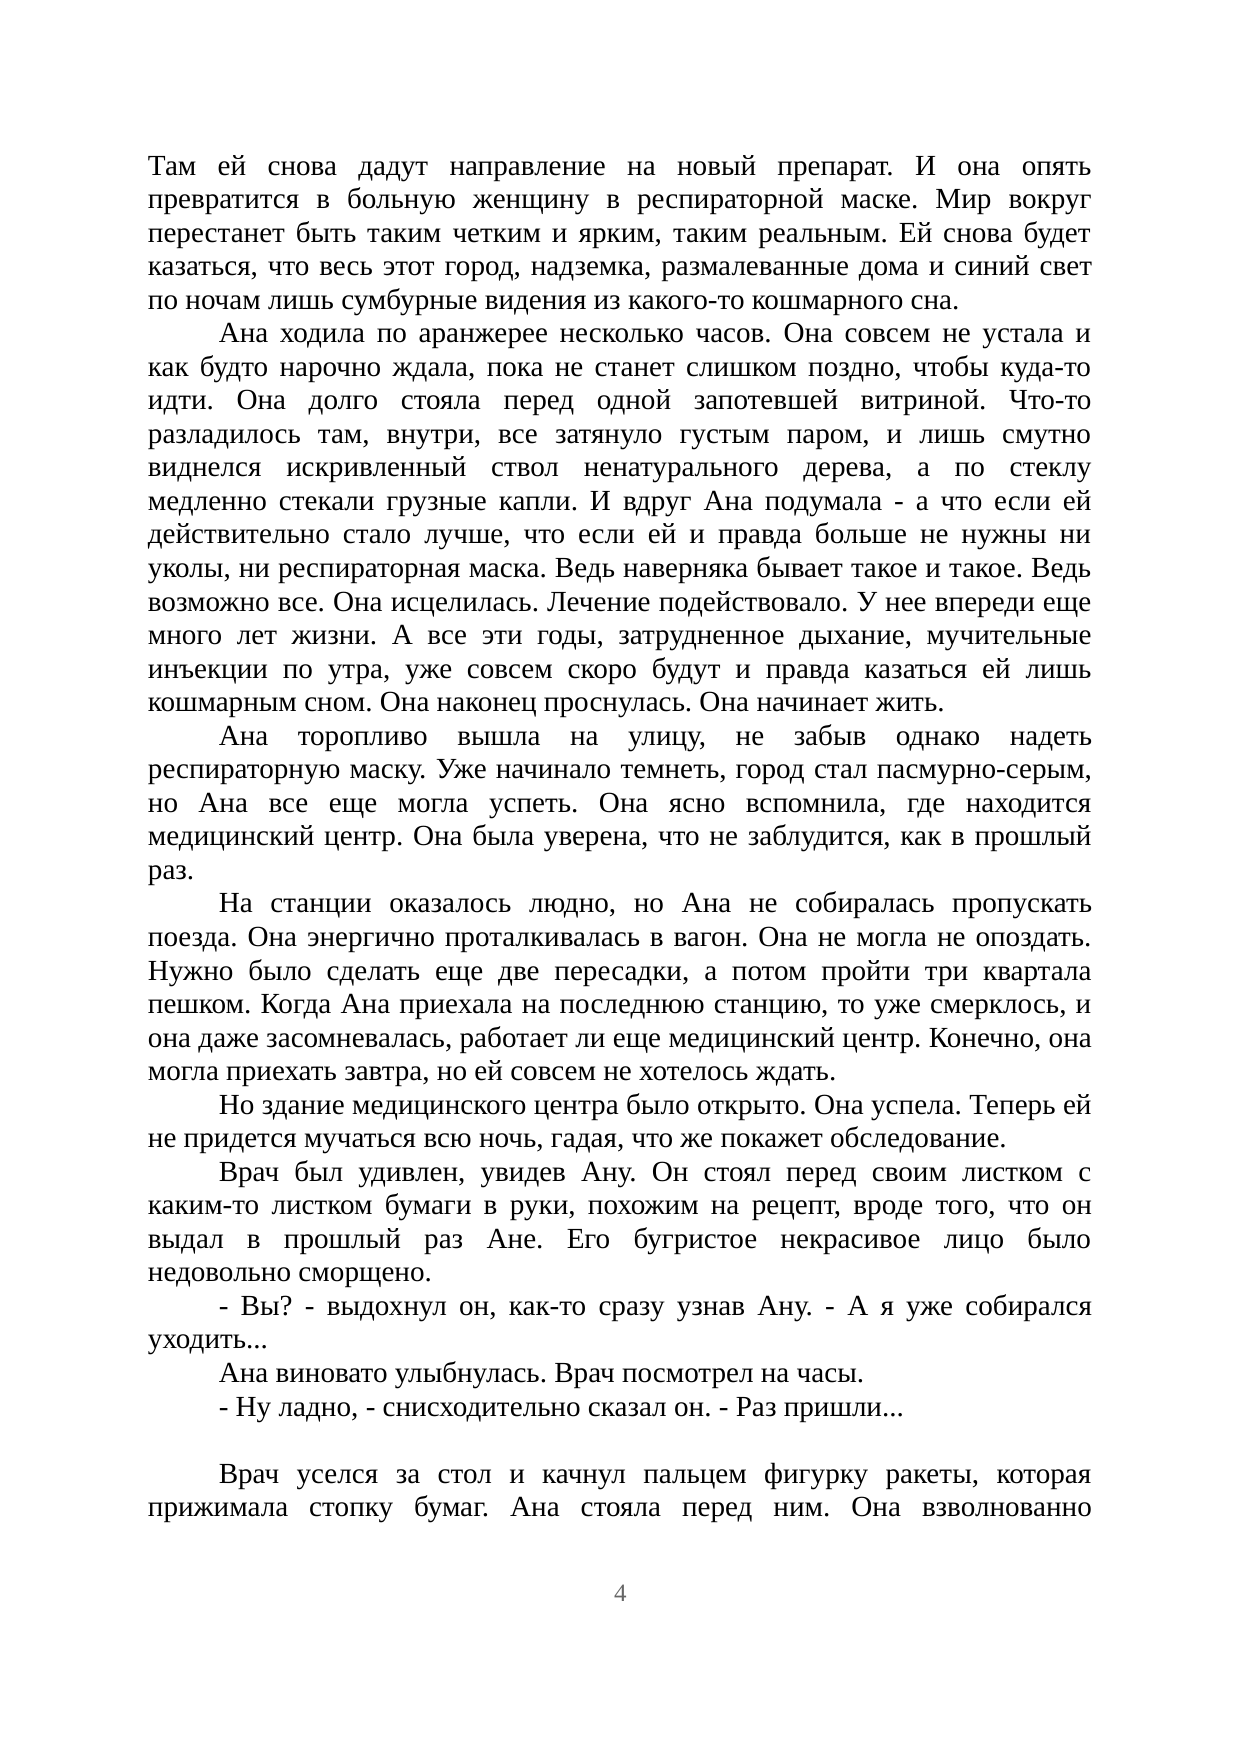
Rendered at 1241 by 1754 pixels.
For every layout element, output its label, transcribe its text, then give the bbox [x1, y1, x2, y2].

text - Вы? - выдохнул он, как-то сразу узнав Ану. - А я уже собирался уходить... [148, 1288, 1093, 1355]
text Ана торопливо вышла на улицу, не забыв однако надеть респираторную маску. Уже начинало темнеть, город стал пасмурно-серым, но Ана все еще могла успеть. Она ясно вспомнила, где находится медицинский центр. Она была уверена, что не заблудится, как в прошлый раз. [148, 718, 1093, 886]
text Ана виновато улыбнулась. Врач посмотрел на часы. [148, 1355, 1093, 1389]
text - Ну ладно, - снисходительно сказал он. - Раз пришли... [148, 1389, 1093, 1422]
text На станции оказалось людно, но Ана не собиралась пропускать поезда. Она энергично проталкивалась в вагон. Она не могла не опоздать. Нужно было сделать еще две пересадки, а потом пройти три квартала пешком. Когда Ана приехала на последнюю станцию, то уже смерклось, и она даже засомневалась, работает ли еще медицинский центр. Конечно, она могла приехать завтра, но ей совсем не хотелось ждать. [148, 886, 1093, 1087]
text Там ей снова дадут направление на новый препарат. И она опять превратится в больную женщину в респираторной маске. Мир вокруг перестанет быть таким четким и ярким, таким реальным. Ей снова будет казаться, что весь этот город, надземка, размалеванные дома и синий свет по ночам лишь сумбурные видения из какого-то кошмарного сна. [148, 148, 1093, 315]
text Врач уселся за стол и качнул пальцем фигурку ракеты, которая прижимала стопку бумаг. Ана стояла перед ним. Она взволнованно [148, 1456, 1093, 1523]
text Врач был удивлен, увидев Ану. Он стоял перед своим листком с каким-то листком бумаги в руки, похожим на рецепт, вроде того, что он выдал в прошлый раз Ане. Его бугристое некрасивое лицо было недовольно сморщено. [148, 1154, 1093, 1288]
text Но здание медицинского центра было открыто. Она успела. Теперь ей не придется мучаться всю ночь, гадая, что же покажет обследование. [148, 1087, 1093, 1154]
text Ана ходила по аранжерее несколько часов. Она совсем не устала и как будто нарочно ждала, пока не станет слишком поздно, чтобы куда-то идти. Она долго стояла перед одной запотевшей витриной. Что-то разладилось там, внутри, все затянуло густым паром, и лишь смутно виднелся искривленный ствол ненатурального дерева, а по стеклу медленно стекали грузные капли. И вдруг Ана подумала - а что если ей действительно стало лучше, что если ей и правда больше не нужны ни уколы, ни респираторная маска. Ведь наверняка бывает такое и такое. Ведь возможно все. Она исцелилась. Лечение подействовало. У нее впереди еще много лет жизни. А все эти годы, затрудненное дыхание, мучительные инъекции по утра, уже совсем скоро будут и правда казаться ей лишь кошмарным сном. Она наконец проснулась. Она начинает жить. [148, 315, 1093, 718]
